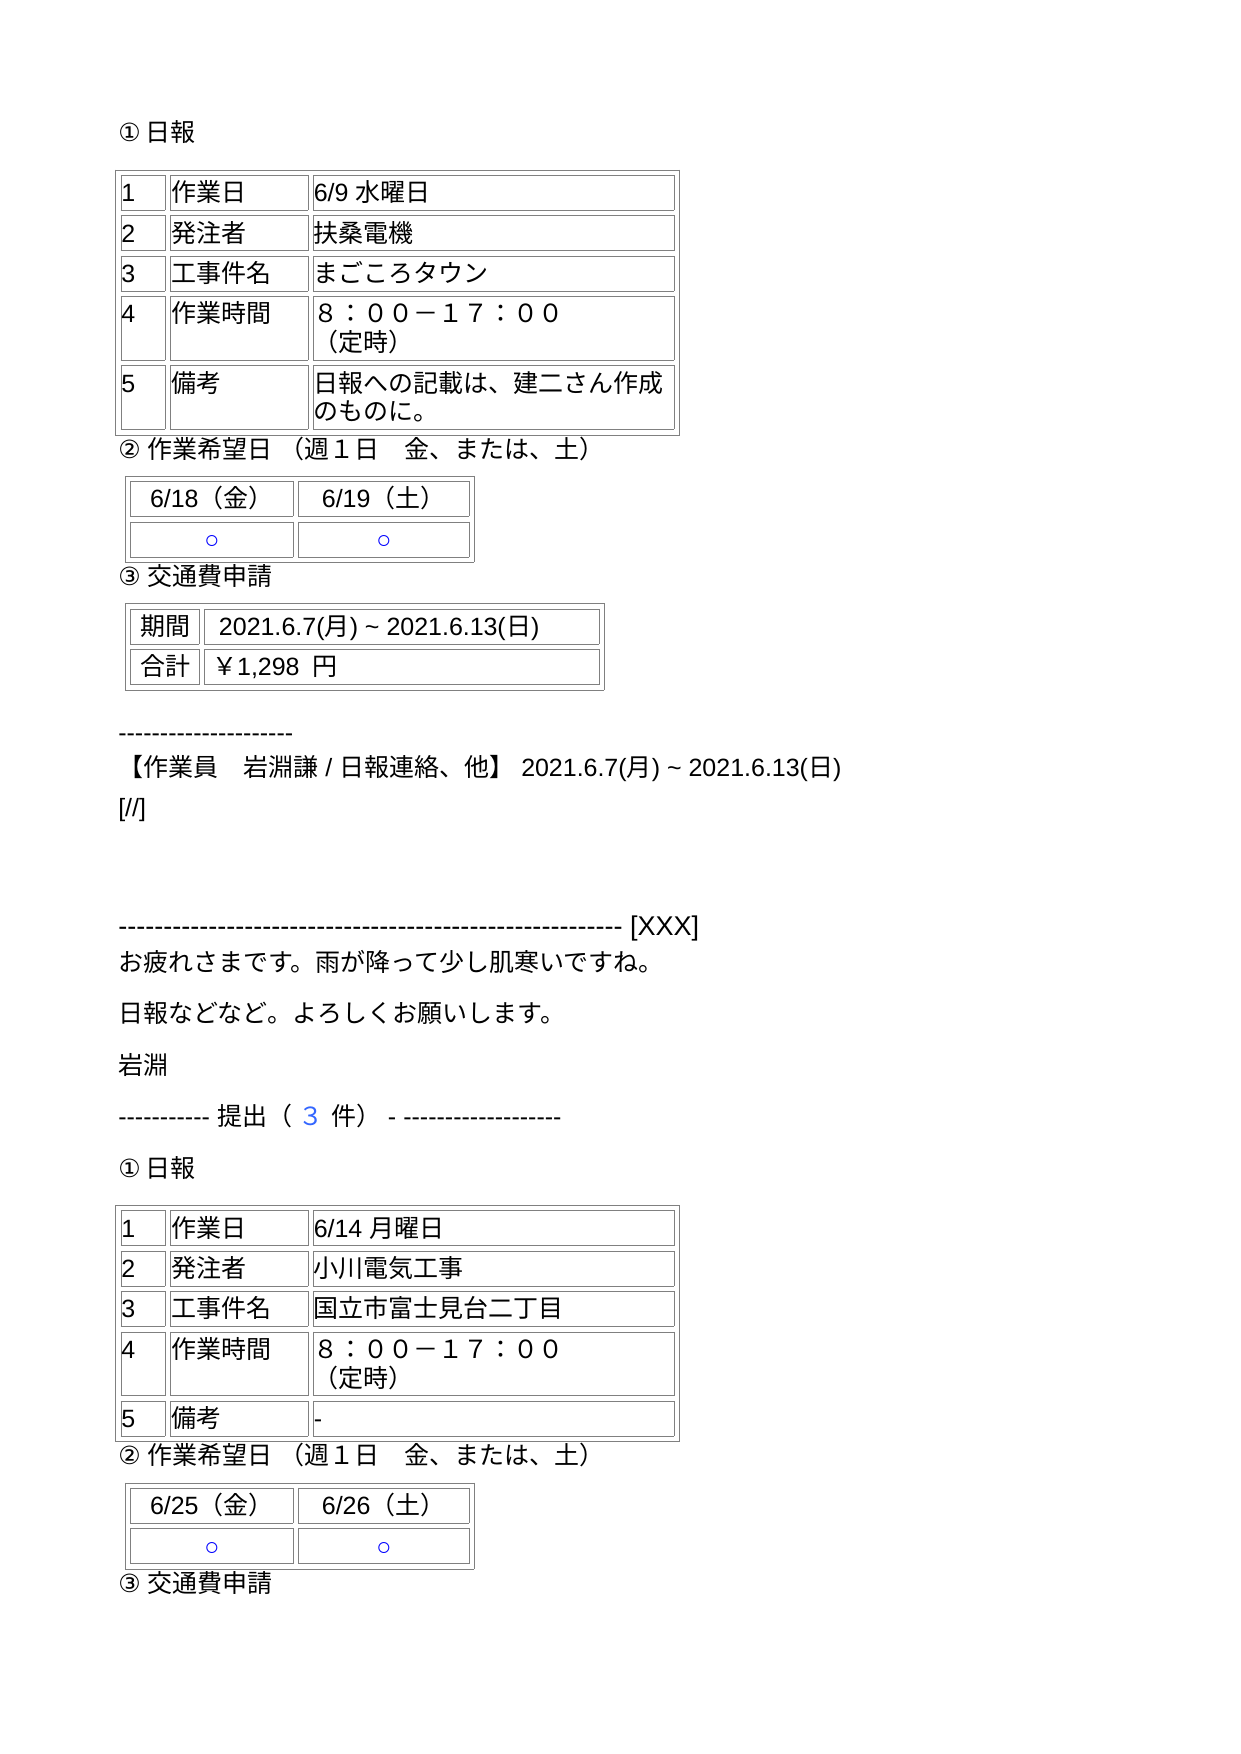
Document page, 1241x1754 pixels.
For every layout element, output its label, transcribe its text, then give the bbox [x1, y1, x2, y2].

table_cell - [310, 1395, 677, 1436]
table_cell ￥1,298 円 [202, 644, 602, 684]
text お疲れさまです。雨が降って少し肌寒いですね。 [118, 948, 1122, 976]
table_header 6/18（金） [128, 477, 296, 516]
table_cell ８：００－１７：００ （定時） [310, 1326, 677, 1395]
table_cell 4 [118, 1326, 168, 1395]
table_cell 工事件名 [168, 1286, 310, 1326]
table_cell - [314, 1402, 674, 1436]
table_header 6/26（土） [296, 1484, 471, 1523]
text ② 作業希望日 （週１日 金、または、土） [118, 434, 1122, 463]
text ----------- 提出（ ３ 件） - ------------------- [118, 1102, 1122, 1131]
table_cell ○ [128, 516, 296, 557]
table_cell 3 [118, 1286, 168, 1326]
table_cell ○ [296, 516, 471, 557]
table_cell 備考 [168, 360, 310, 429]
table_cell 日報への記載は、建二さん作成のものに。 [310, 360, 677, 429]
text --------------------- [118, 718, 1122, 747]
text ③ 交通費申請 [118, 562, 1122, 591]
table_cell 備考 [168, 1395, 310, 1436]
text ③ 交通費申請 [118, 1569, 1122, 1597]
table_header 6/25（金） [128, 1484, 296, 1523]
table_header 作業日 [168, 1206, 310, 1245]
table_header 6/19（土） [296, 477, 471, 516]
table_header 1 [118, 1206, 168, 1245]
table_cell 国立市富士見台二丁目 [310, 1286, 677, 1326]
text 【作業員 岩淵謙 / 日報連絡、他】 2021.6.7(月) ~ 2021.6.13(日) [118, 753, 1122, 782]
table_cell 小川電気工事 [310, 1245, 677, 1286]
text [//] [118, 792, 1122, 821]
table_cell まごころタウン [310, 250, 677, 291]
table_cell 4 [118, 291, 168, 360]
table_cell 2 [118, 1245, 168, 1286]
table_header 6/9 水曜日 [310, 171, 677, 210]
table_cell 工事件名 [168, 250, 310, 291]
table_cell 5 [118, 1395, 168, 1436]
text 日報などなど。よろしくお願いします。 [118, 999, 1122, 1028]
table_cell 5 [118, 360, 168, 429]
text -------------------------------------------------------- [XXX] [118, 910, 1122, 941]
table_header 期間 [128, 604, 202, 644]
table_cell ８：００－１７：００ （定時） [310, 291, 677, 360]
table_cell ○ [296, 1523, 471, 1563]
table_cell 発注者 [168, 1245, 310, 1286]
text 岩淵 [118, 1051, 1122, 1079]
table_cell 作業時間 [168, 1326, 310, 1395]
table_cell 3 [118, 250, 168, 291]
table_cell 作業時間 [168, 291, 310, 360]
table_header 6/14 月曜日 [310, 1206, 677, 1245]
table_cell 発注者 [168, 210, 310, 250]
table_cell 扶桑電機 [310, 210, 677, 250]
text ①日報 [118, 118, 1122, 147]
table_header 作業日 [168, 171, 310, 210]
text ② 作業希望日 （週１日 金、または、土） [118, 1441, 1122, 1470]
table_cell 2 [118, 210, 168, 250]
table_cell ○ [128, 1523, 296, 1563]
table_header 2021.6.7(月) ~ 2021.6.13(日) [202, 604, 602, 644]
text ①日報 [118, 1153, 1122, 1182]
table_cell 合計 [128, 644, 202, 684]
table_header 1 [118, 171, 168, 210]
